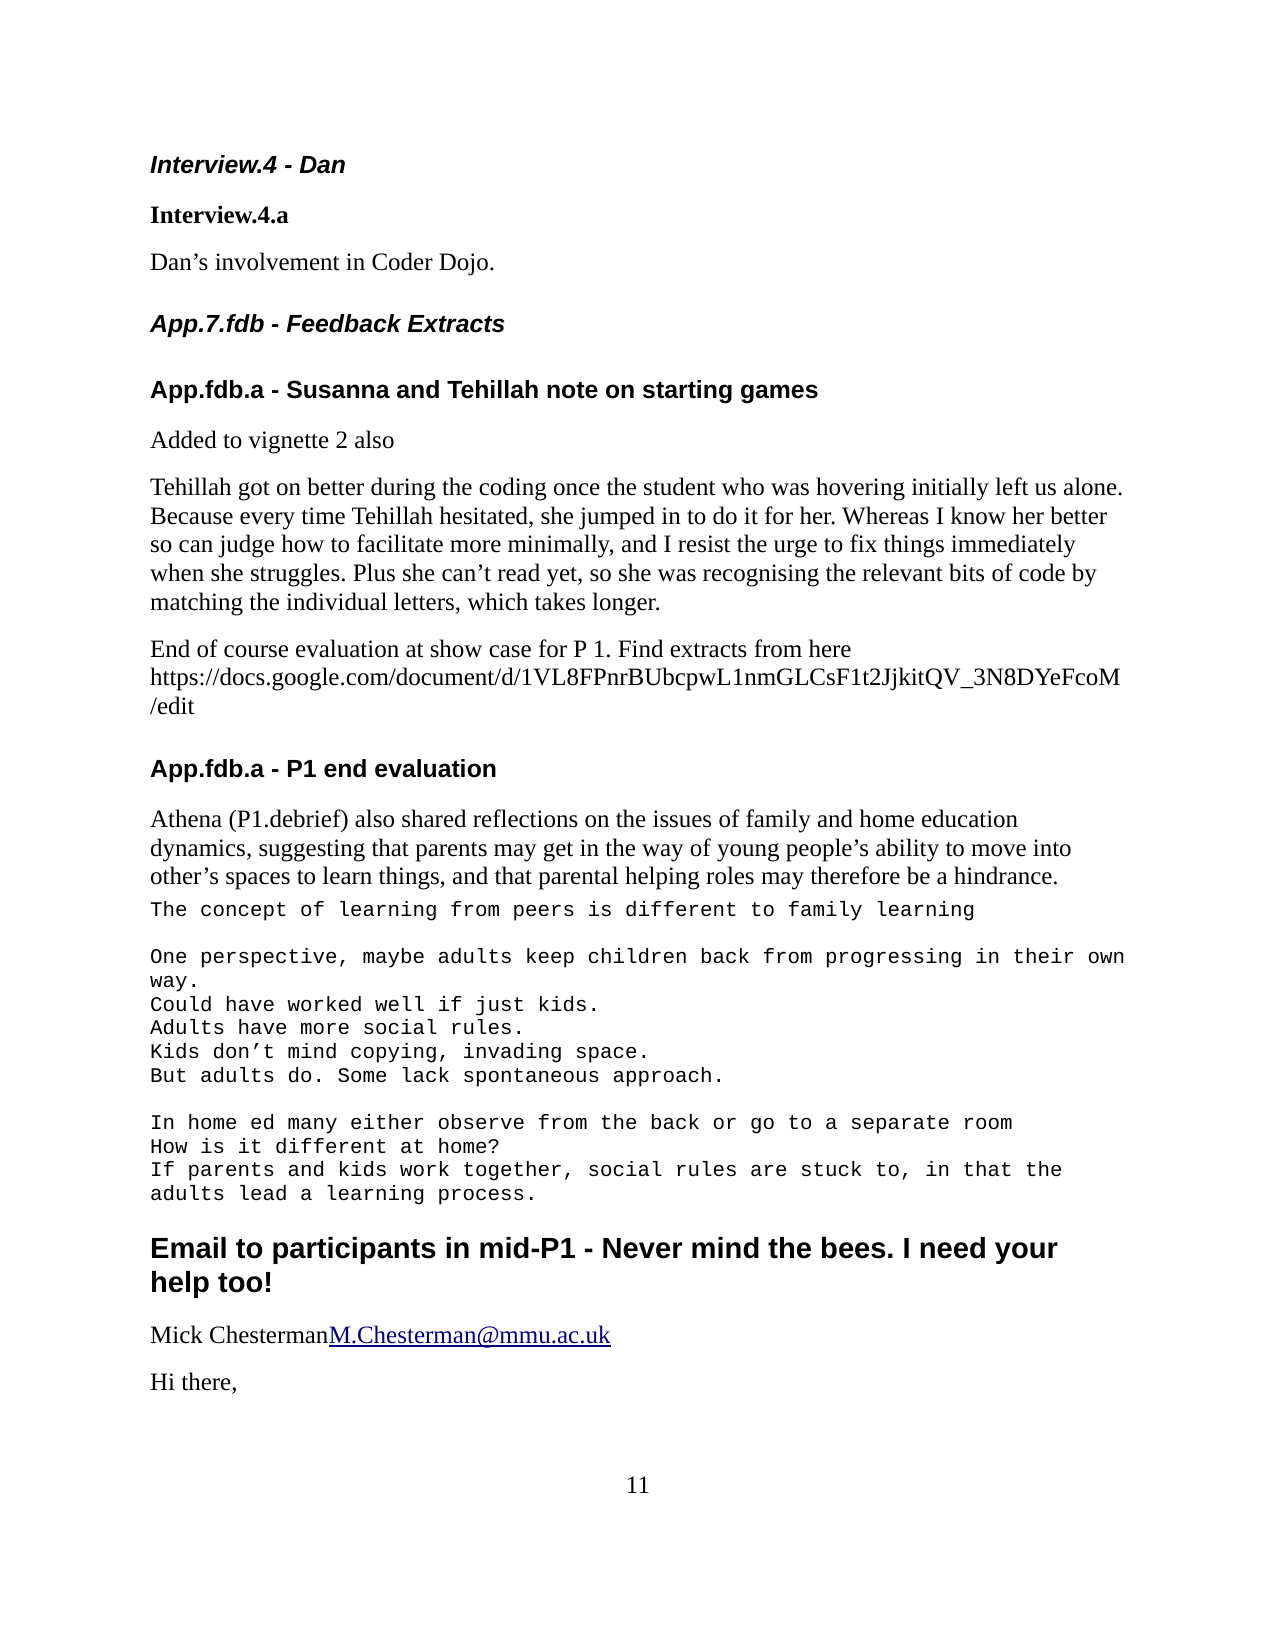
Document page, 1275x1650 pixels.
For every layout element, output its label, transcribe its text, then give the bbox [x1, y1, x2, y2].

text Hi there, [150, 1367, 1125, 1396]
text But adults do. Some lack spontaneous approach. [150, 1065, 1125, 1088]
text Adults have more social rules. [150, 1017, 1125, 1041]
text Dan’s involvement in Coder Dojo. [150, 247, 1125, 275]
text If parents and kids work together, social rules are stuck to, in that the adults lead a learning process. [150, 1159, 1125, 1207]
text In home ed many either observe from the back or go to a separate room [150, 1112, 1125, 1136]
text Added to vignette 2 also [150, 425, 1125, 454]
subtitle Interview.4 - Dan [150, 150, 1125, 178]
text Athena (P1.debrief) also shared reflections on the issues of family and home education dynamics, suggesting that parents may get in the way of young people’s ability to move into other’s spaces to learn things, and that parental helping roles may therefore be a hindrance. [150, 804, 1125, 890]
text Could have worked well if just kids. [150, 994, 1125, 1017]
text One perspective, maybe adults keep children back from progressing in their own way. [150, 946, 1125, 994]
text Tehillah got on better during the coding once the student who was hovering initially left us alone. Because every time Tehillah hesitated, she jumped in to do it for her. Whereas I know her better so can judge how to facilitate more minimally, and I resist the urge to fix things immediately when she struggles. Plus she can’t read yet, so she was recognising the relevant bits of code by matching the individual letters, which takes longer. [150, 472, 1125, 616]
text The concept of learning from peers is different to family learning [150, 899, 1125, 923]
text Interview.4.a [150, 200, 1125, 229]
text Mick ChestermanM.Chesterman@mmu.ac.uk [150, 1320, 1125, 1349]
text End of course evaluation at show case for P 1. Find extracts from here https://docs.google.com/document/d/1VL8FPnrBUbcpwL1nmGLCsF1t2JjkitQV_3N8DYeFcoM/edit [150, 634, 1125, 720]
text Kids don’t mind copying, invading space. [150, 1041, 1125, 1065]
text How is it different at home? [150, 1136, 1125, 1159]
subtitle Email to participants in mid-P1 - Never mind the bees. I need your help too! [150, 1232, 1125, 1299]
subtitle App.fdb.a - P1 end evaluation [150, 754, 1125, 782]
subtitle App.fdb.a - Susanna and Tehillah note on starting games [150, 375, 1125, 404]
subtitle App.7.fdb - Feedback Extracts [150, 309, 1125, 338]
